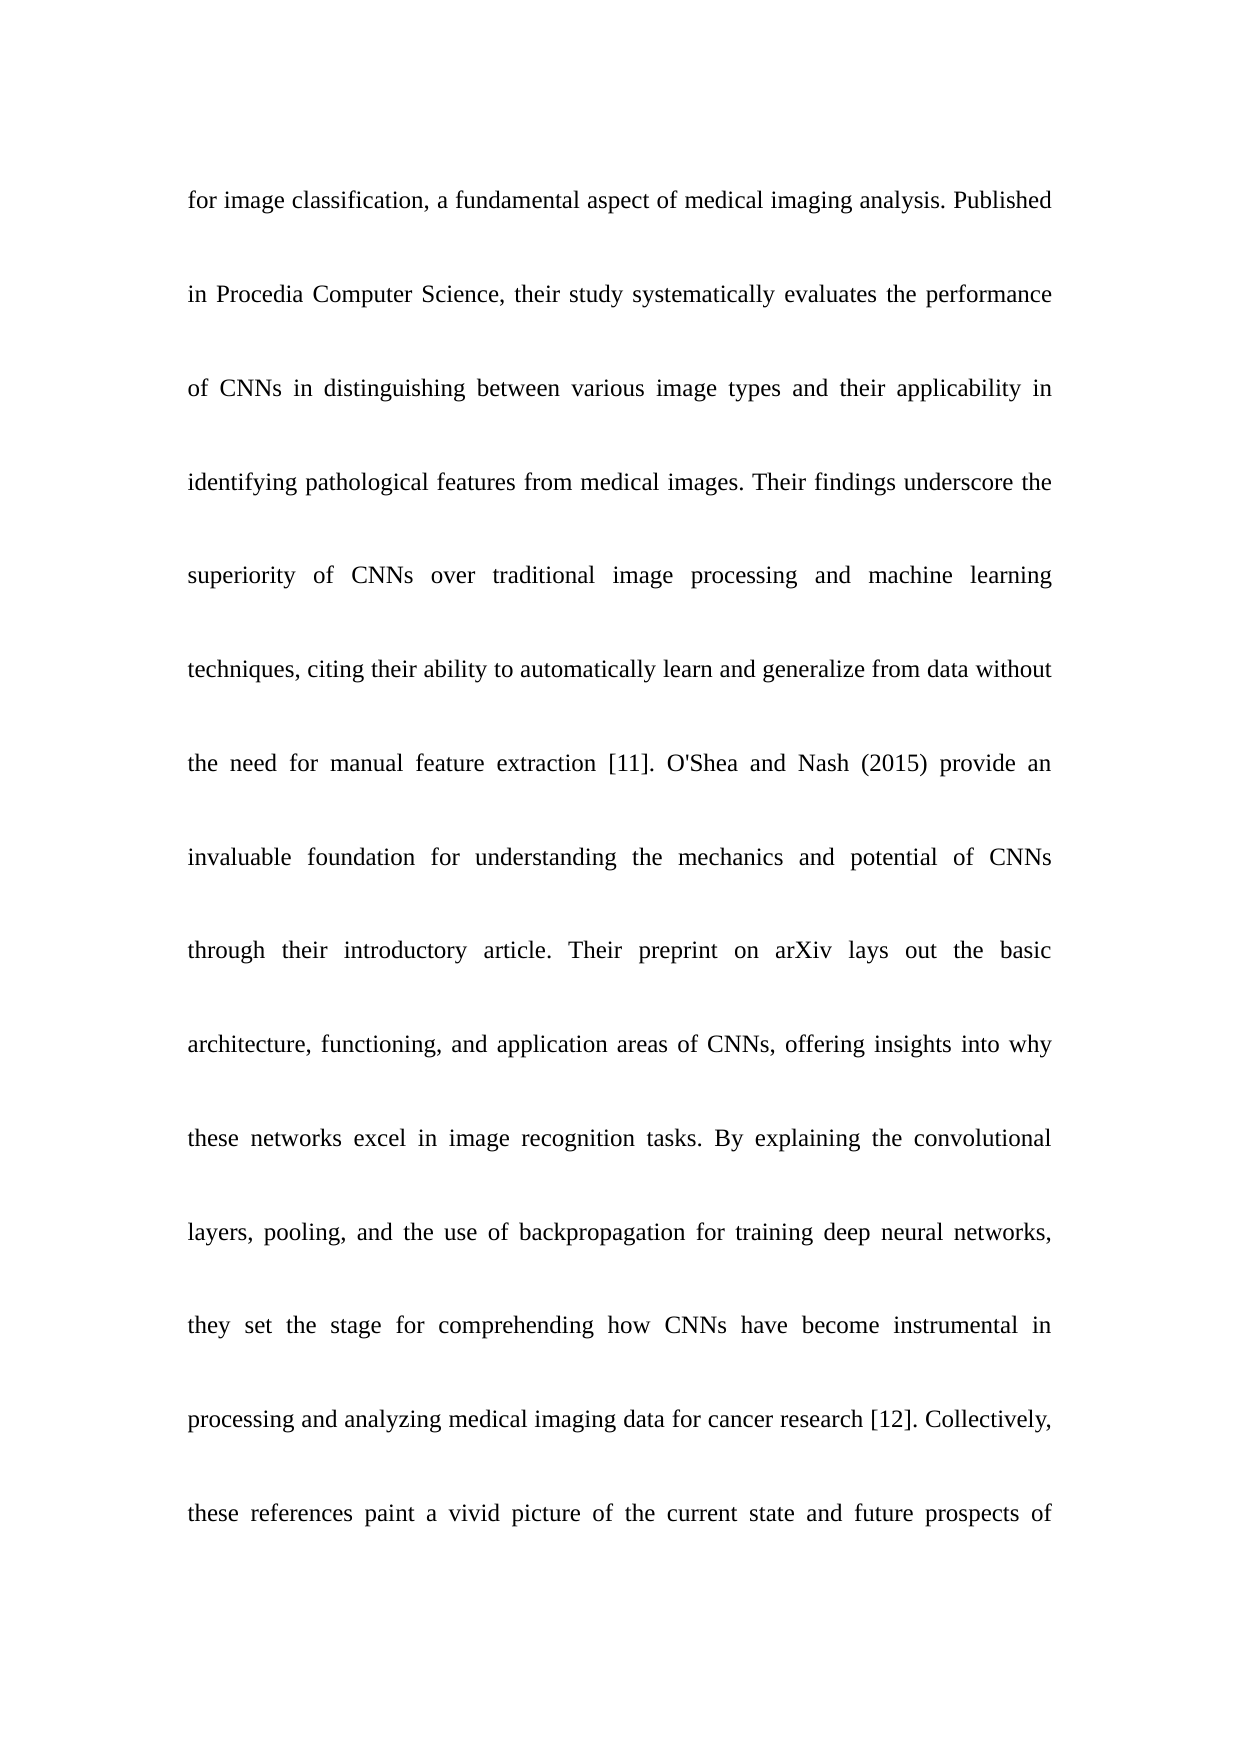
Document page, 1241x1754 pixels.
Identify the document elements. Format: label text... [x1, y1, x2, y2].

text for image classification, a fundamental aspect of medical imaging analysis. Published in Procedia Computer Science, their study systematically evaluates the performance of CNNs in distinguishing between various image types and their applicability in identifying pathological features from medical images. Their findings underscore the superiority of CNNs over traditional image processing and machine learning techniques, citing their ability to automatically learn and generalize from data without the need for manual feature extraction [11]. O'Shea and Nash (2015) provide an invaluable foundation for understanding the mechanics and potential of CNNs through their introductory article. Their preprint on arXiv lays out the basic architecture, functioning, and application areas of CNNs, offering insights into why these networks excel in image recognition tasks. By explaining the convolutional layers, pooling, and the use of backpropagation for training deep neural networks, they set the stage for comprehending how CNNs have become instrumental in processing and analyzing medical imaging data for cancer research [12]. Collectively, these references paint a vivid picture of the current state and future prospects of [187, 158, 1053, 1533]
